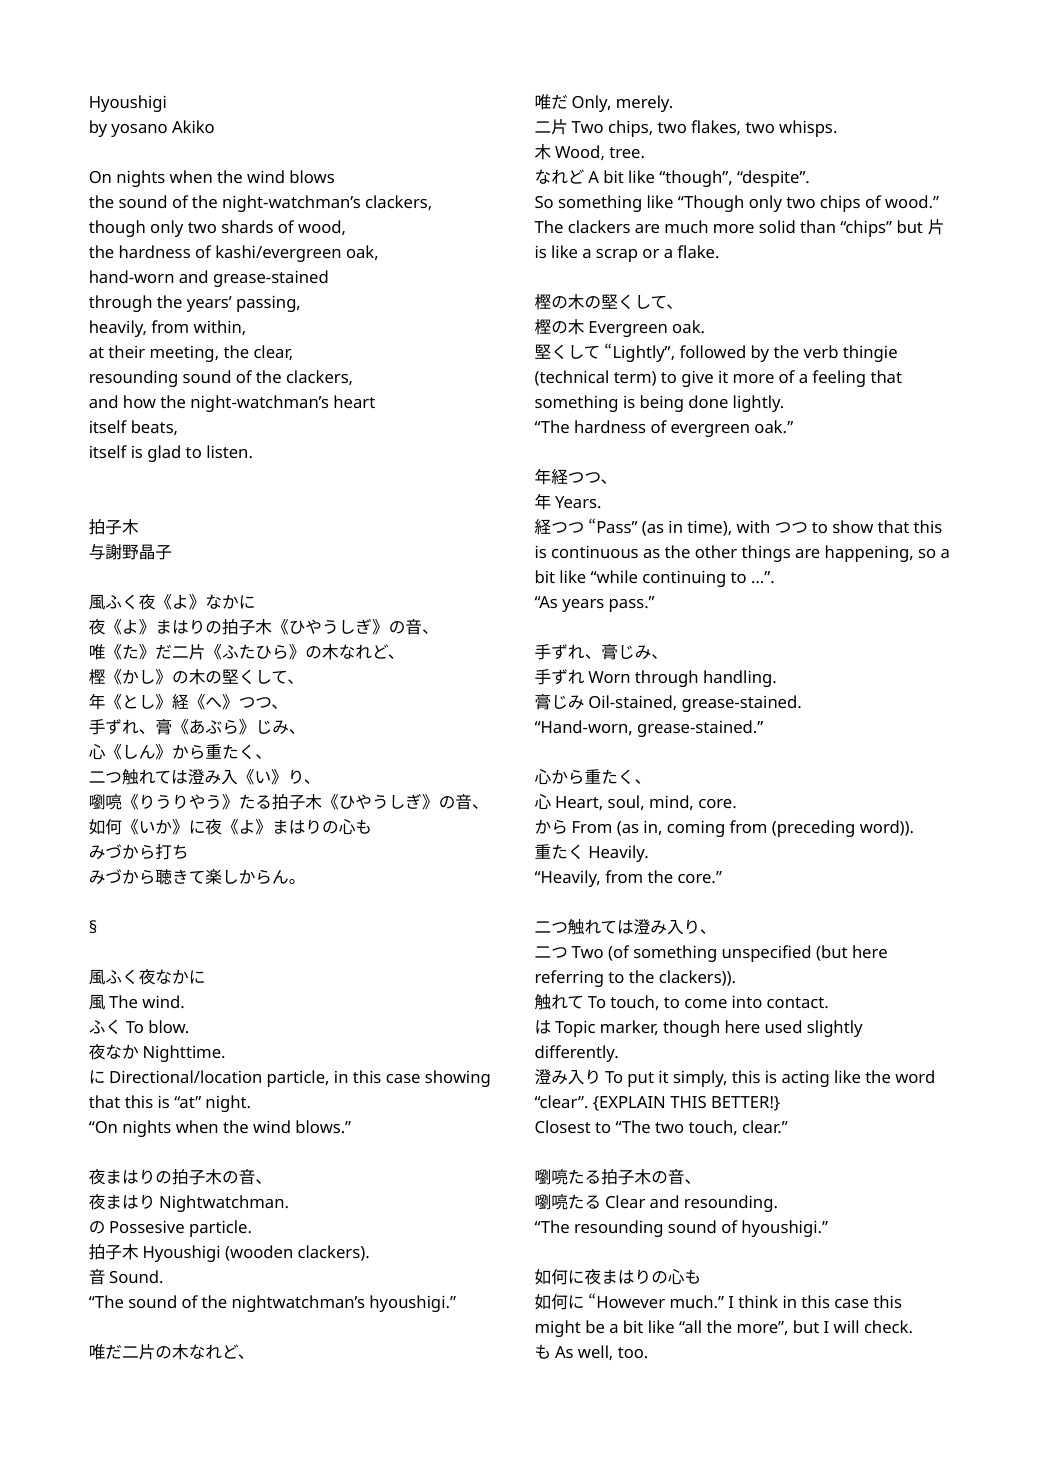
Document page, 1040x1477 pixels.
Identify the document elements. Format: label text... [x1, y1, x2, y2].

text “On nights when the wind blows.” [88, 1113, 505, 1138]
text and how the night-watchman’s heart [88, 388, 505, 413]
text みづから打ち [88, 838, 505, 863]
text 重たく Heavily. [534, 838, 951, 863]
text 拍子木 [88, 513, 505, 538]
text 手ずれ Worn through handling. [534, 663, 951, 688]
text 樫《かし》の木の堅くして、 [88, 663, 505, 688]
text the hardness of kashi/evergreen oak, [88, 238, 505, 263]
text 膏じみ Oil-stained, grease-stained. [534, 688, 951, 713]
text 風 The wind. [88, 988, 505, 1013]
text 夜まはりの拍子木の音、 [88, 1163, 505, 1188]
text 手ずれ、膏じみ、 [534, 638, 951, 663]
text 澄み入り To put it simply, this is acting like the word “clear”. {EXPLAIN THIS BETTER!} [534, 1063, 951, 1113]
text 心《しん》から重たく、 [88, 738, 505, 763]
text “The hardness of evergreen oak.” [534, 413, 951, 438]
text “The resounding sound of hyoushigi.” [534, 1213, 951, 1238]
text 手ずれ、膏《あぶら》じみ、 [88, 713, 505, 738]
text though only two shards of wood, [88, 213, 505, 238]
text heavily, from within, [88, 313, 505, 338]
text 経つつ “Pass” (as in time), with つつ to show that this is continuous as the other things are happening, so a bit like “while continuing to …”. [534, 513, 951, 588]
text itself is glad to listen. [88, 438, 505, 463]
text 二片 Two chips, two flakes, two whisps. [534, 113, 951, 138]
text the sound of the night-watchman’s clackers, [88, 188, 505, 213]
text So something like “Though only two chips of wood.” The clackers are much more solid than “chips” but 片 is like a scrap or a flake. [534, 188, 951, 263]
text § [88, 913, 505, 938]
text の Possesive particle. [88, 1213, 505, 1238]
text 樫の木の堅くして、 [534, 288, 951, 313]
text 風ふく夜《よ》なかに [88, 588, 505, 613]
text 与謝野晶子 [88, 538, 505, 563]
text 夜なか Nighttime. [88, 1038, 505, 1063]
text 触れて To touch, to come into contact. [534, 988, 951, 1013]
text 音 Sound. [88, 1263, 505, 1288]
text も As well, too. [534, 1338, 951, 1363]
text 年経つつ、 [534, 463, 951, 488]
text みづから聴きて楽しからん。 [88, 863, 505, 888]
text itself beats, [88, 413, 505, 438]
text “Hand-worn, grease-stained.” [534, 713, 951, 738]
text 二つ触れては澄み入《い》り、 [88, 763, 505, 788]
text 夜《よ》まはりの拍子木《ひやうしぎ》の音、 [88, 613, 505, 638]
text Hyoushigi [88, 88, 505, 113]
text 樫の木 Evergreen oak. [534, 313, 951, 338]
text 木 Wood, tree. [534, 138, 951, 163]
text に Directional/location particle, in this case showing that this is “at” night. [88, 1063, 505, 1113]
text hand-worn and grease-stained [88, 263, 505, 288]
text 堅くして “Lightly”, followed by the verb thingie (technical term) to give it more of a feeling that something is being done lightly. [534, 338, 951, 413]
text Closest to “The two touch, clear.” [534, 1113, 951, 1138]
text 如何に夜まはりの心も [534, 1263, 951, 1288]
text 如何《いか》に夜《よ》まはりの心も [88, 813, 505, 838]
text 心から重たく、 [534, 763, 951, 788]
text 唯《た》だ二片《ふたひら》の木なれど、 [88, 638, 505, 663]
text 唯だ二片の木なれど、 [88, 1338, 505, 1363]
text 如何に “However much.” I think in this case this might be a bit like “all the more”, but I will check. [534, 1288, 951, 1338]
text “Heavily, from the core.” [534, 863, 951, 888]
text resounding sound of the clackers, [88, 363, 505, 388]
text 年 Years. [534, 488, 951, 513]
text 風ふく夜なかに [88, 963, 505, 988]
text “As years pass.” [534, 588, 951, 613]
text から From (as in, coming from (preceding word)). [534, 813, 951, 838]
text 年《とし》経《へ》つつ、 [88, 688, 505, 713]
text “The sound of the nightwatchman’s hyoushigi.” [88, 1288, 505, 1313]
text なれど A bit like “though”, “despite”. [534, 163, 951, 188]
text 拍子木 Hyoushigi (wooden clackers). [88, 1238, 505, 1263]
text by yosano Akiko [88, 113, 505, 138]
text 二つ触れては澄み入り、 [534, 913, 951, 938]
text 唯だ Only, merely. [534, 88, 951, 113]
text は Topic marker, though here used slightly differently. [534, 1013, 951, 1063]
text at their meeting, the clear, [88, 338, 505, 363]
text ふく To blow. [88, 1013, 505, 1038]
text 嚠喨たる拍子木の音、 [534, 1163, 951, 1188]
text 夜まはり Nightwatchman. [88, 1188, 505, 1213]
text On nights when the wind blows [88, 163, 505, 188]
text 嚠喨たる Clear and resounding. [534, 1188, 951, 1213]
text through the years’ passing, [88, 288, 505, 313]
text 心 Heart, soul, mind, core. [534, 788, 951, 813]
text 二つ Two (of something unspecified (but here referring to the clackers)). [534, 938, 951, 988]
text 嚠喨《りうりやう》たる拍子木《ひやうしぎ》の音、 [88, 788, 505, 813]
